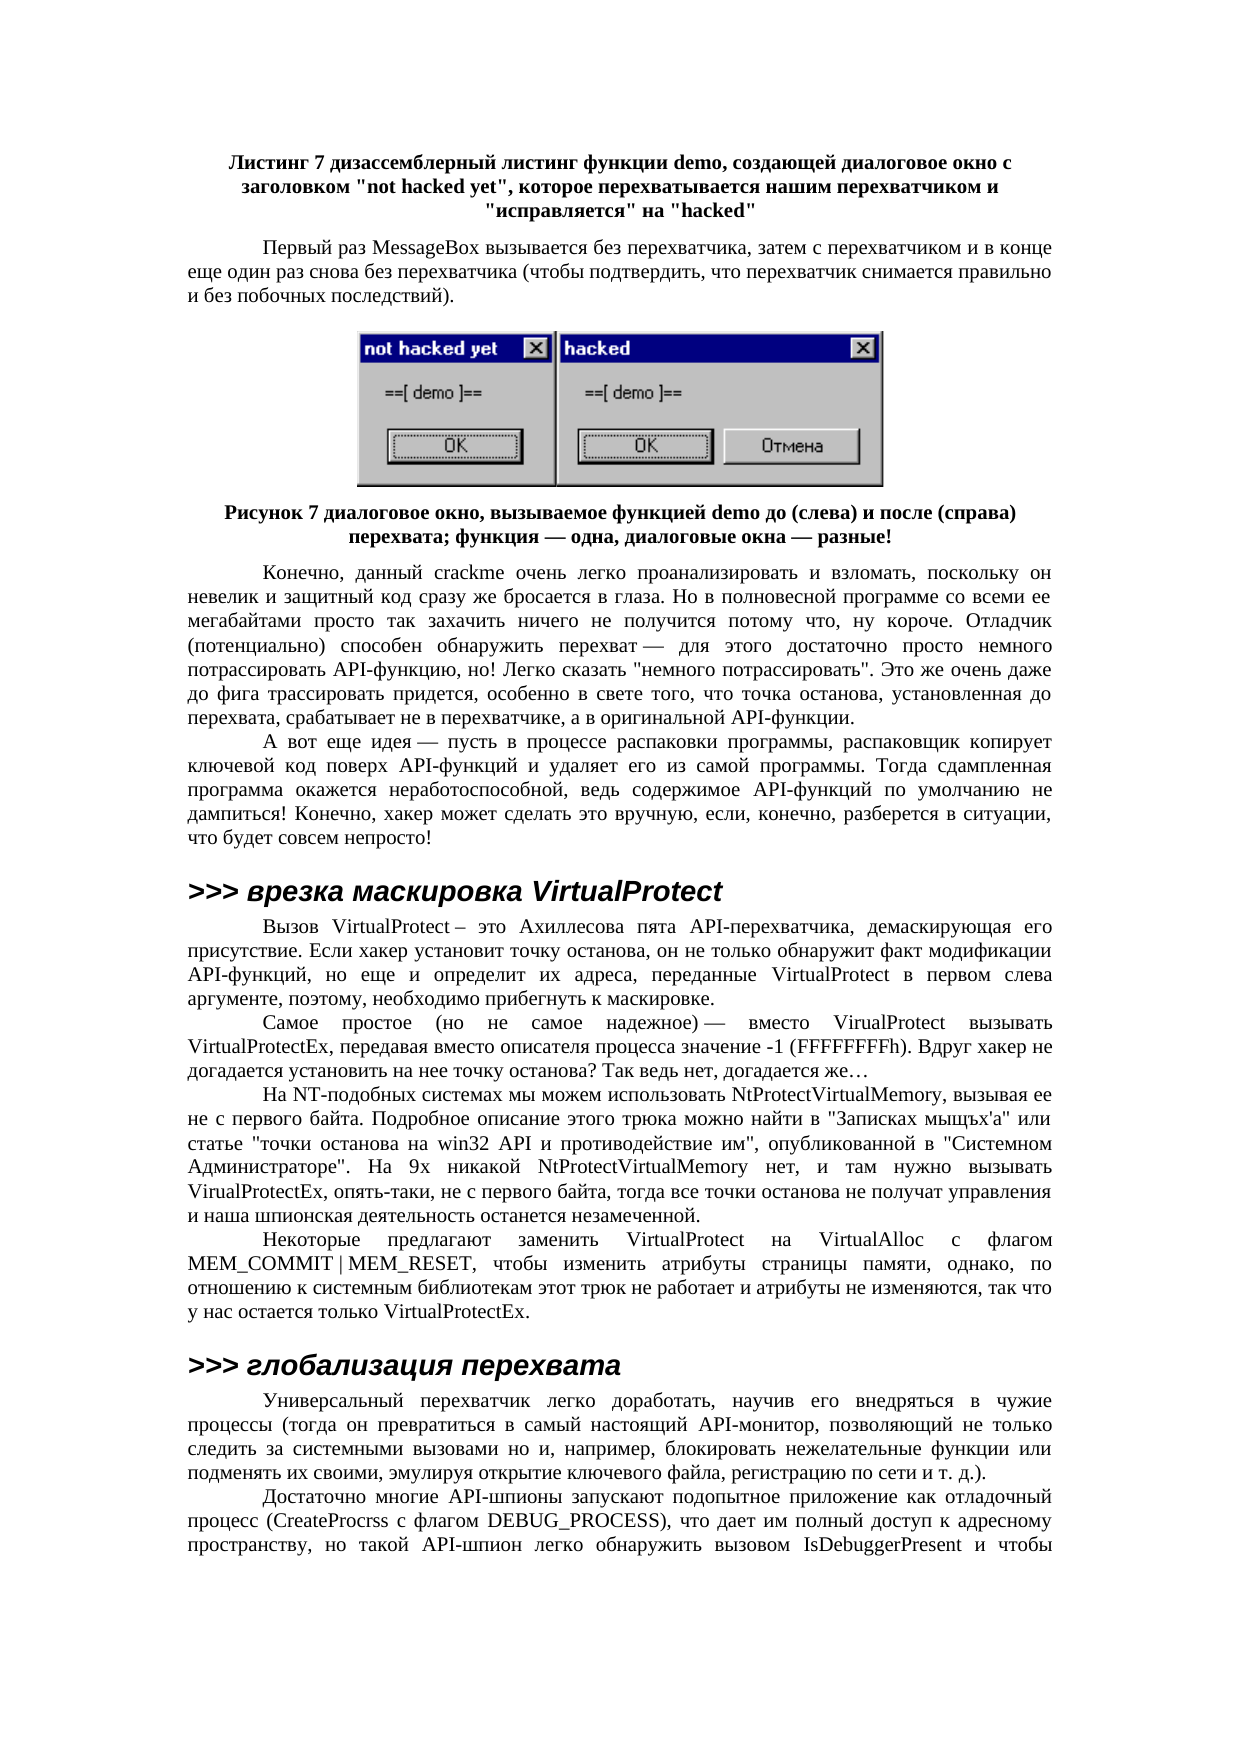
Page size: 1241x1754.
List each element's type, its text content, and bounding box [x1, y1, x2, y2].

text Достаточно многие API-шпионы запускают подопытное приложение как отладочный процесс (CreateProcrss с флагом DEBUG_PROCESS), что дает им полный доступ к адресному пространству, но такой API-шпион легко обнаружить вызовом IsDebuggerPresent и чтобы [187, 1484, 1053, 1556]
text На NT-подобных системах мы можем использовать NtProtectVirtualMemory, вызывая ее не с первого байта. Подробное описание этого трюка можно найти в "Записках мыщъх'а" или статье "точки останова на win32 API и противодействие им", опубликованной в "Системном Администраторе". На 9x никакой NtProtectVirtualMemory нет, и там нужно вызывать VirualProtectEx, опять-таки, не с первого байта, тогда все точки останова не получат управления и наша шпионская деятельность останется незамеченной. [187, 1082, 1053, 1227]
text Самое простое (но не самое надежное) — вместо VirualProtect вызывать VirtualProtectEx, передавая вместо описателя процесса значение -1 (FFFFFFFFh). Вдруг хакер не догадается установить на нее точку останова? Так ведь нет, догадается же… [187, 1010, 1053, 1082]
subtitle >>> врезка маскировка VirtualProtect [187, 874, 1053, 908]
text Рисунок 7 диалоговое окно, вызываемое функцией demo до (слева) и после (справа) перехвата; функция — одна, диалоговые окна — разные! [187, 500, 1053, 548]
text Некоторые предлагают заменить VirtualProtect на VirtualAlloc с флагом MEM_COMMIT | MEM_RESET, чтобы изменить атрибуты страницы памяти, однако, по отношению к системным библиотекам этот трюк не работает и атрибуты не изменяются, так что у нас остается только VirtualProtectEx. [187, 1227, 1053, 1323]
text Универсальный перехватчик легко доработать, научив его внедряться в чужие процессы (тогда он превратиться в самый настоящий API-монитор, позволяющий не только следить за системными вызовами но и, например, блокировать нежелательные функции или подменять их своими, эмулируя открытие ключевого файла, регистрацию по сети и т. д.). [187, 1388, 1053, 1484]
text Вызов VirtualProtect – это Ахиллесова пята API-перехватчика, демаскирующая его присутствие. Если хакер установит точку останова, он не только обнаружит факт модификации API-функций, но еще и определит их адреса, переданные VirtualProtect в первом слева аргументе, поэтому, необходимо прибегнуть к маскировке. [187, 914, 1053, 1010]
subtitle >>> глобализация перехвата [187, 1348, 1053, 1381]
text Первый раз MessageBox вызывается без перехватчика, затем с перехватчиком и в конце еще один раз снова без перехватчика (чтобы подтвердить, что перехватчик снимается правильно и без побочных последствий). [187, 235, 1053, 307]
text А вот еще идея — пусть в процессе распаковки программы, распаковщик копирует ключевой код поверх API-функций и удаляет его из самой программы. Тогда сдампленная программа окажется неработоспособной, ведь содержимое API-функций по умолчанию не дампиться! Конечно, хакер может сделать это вручную, если, конечно, разберется в ситуации, что будет совсем непросто! [187, 729, 1053, 849]
picture [357, 331, 884, 487]
text Листинг 7 дизассемблерный листинг функции demo, создающей диалоговое окно с заголовком "not hacked yet", которое перехватывается нашим перехватчиком и "исправляется" на "hacked" [187, 150, 1053, 222]
text Конечно, данный crackme очень легко проанализировать и взломать, поскольку он невелик и защитный код сразу же бросается в глаза. Но в полновесной программе со всеми ее мегабайтами просто так захачить ничего не получится потому что, ну короче. Отладчик (потенциально) способен обнаружить перехват — для этого достаточно просто немного потрассировать API-функцию, но! Легко сказать "немного потрассировать". Это же очень даже до фига трассировать придется, особенно в свете того, что точка останова, установленная до перехвата, срабатывает не в перехватчике, а в оригинальной API-функции. [187, 560, 1053, 729]
